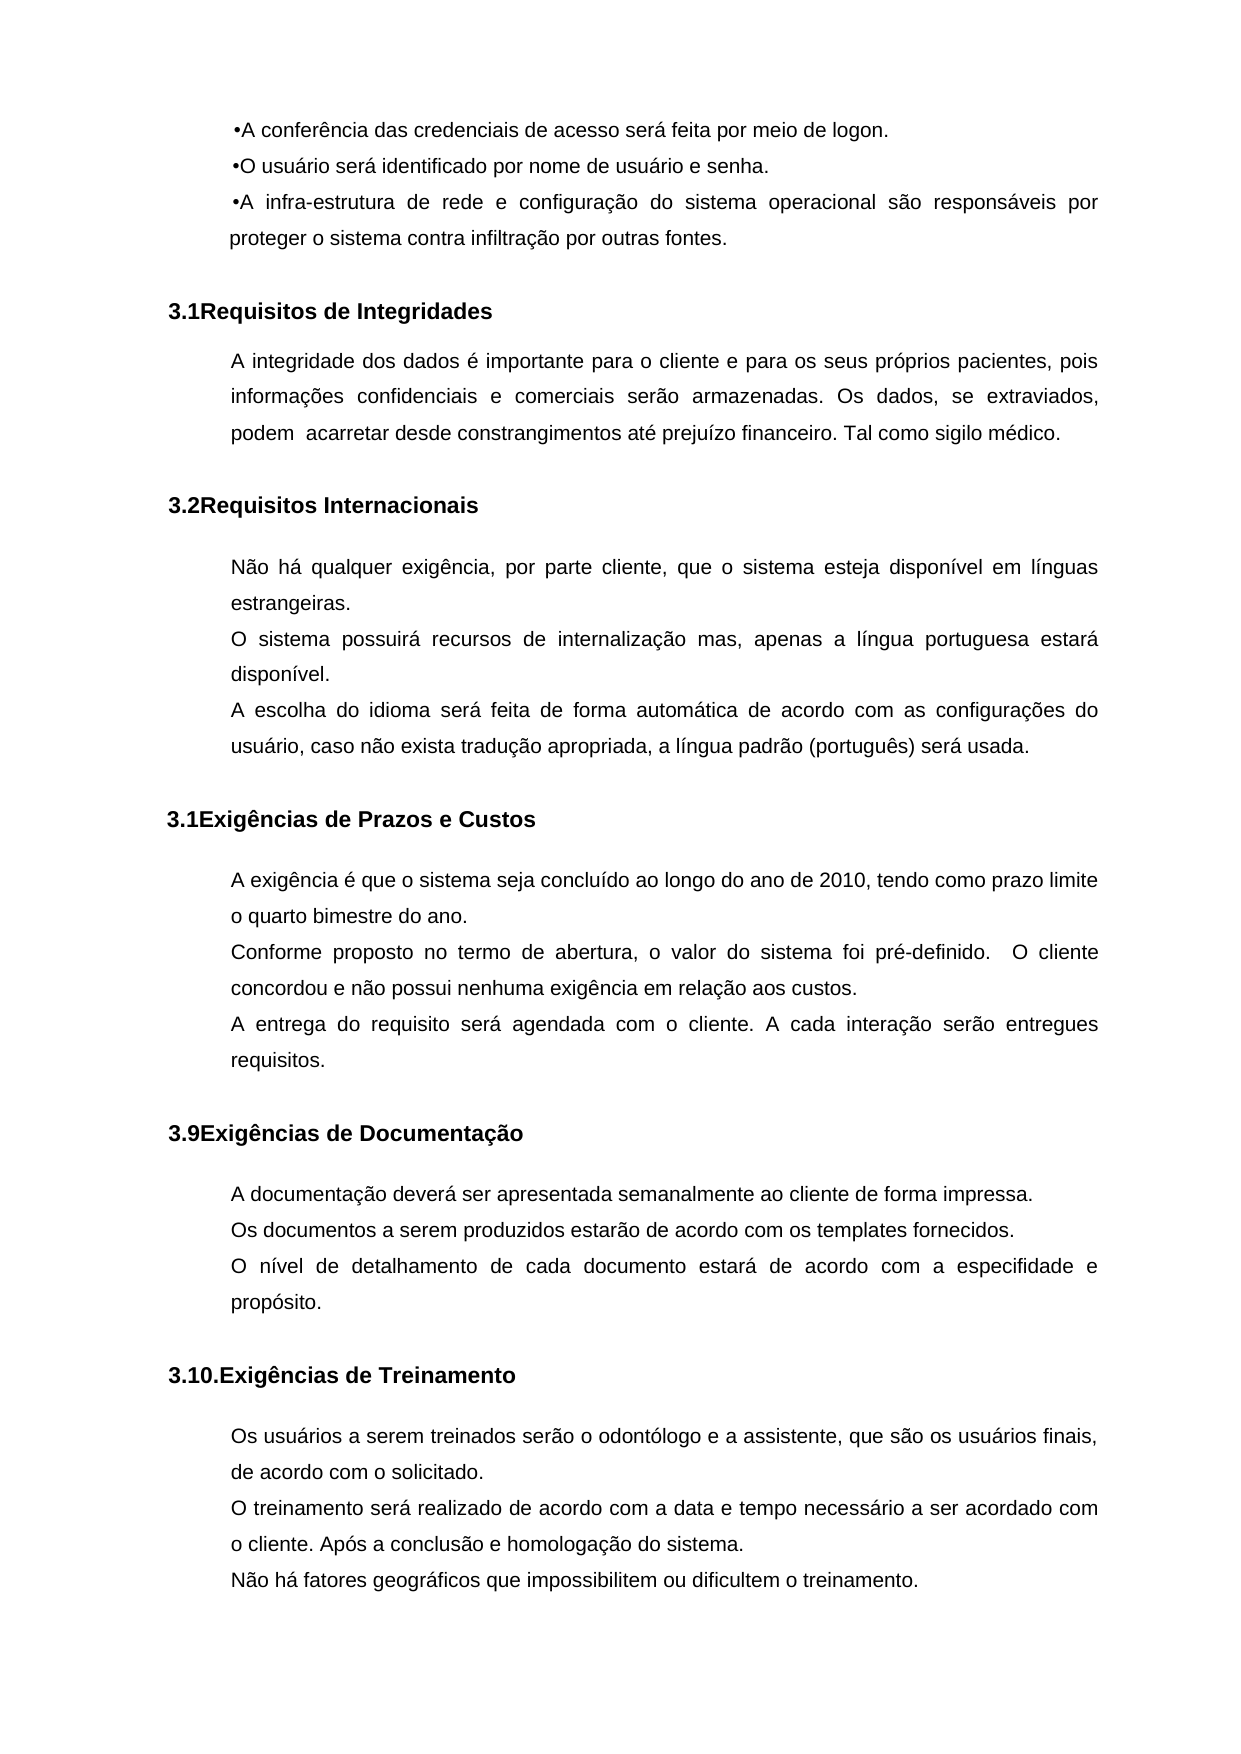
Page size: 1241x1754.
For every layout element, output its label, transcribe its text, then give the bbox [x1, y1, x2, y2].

list A infra-estrutura de rede e configuração do sistema operacional são responsáveis por proteger o sistema contra infiltração por outras fontes. [229, 190, 1100, 250]
subtitle Exigências de Documentação [168, 1120, 1100, 1146]
text O treinamento será realizado de acordo com a data e tempo necessário a ser acordado com o cliente. Após a conclusão e homologação do sistema. [231, 1496, 1100, 1556]
subtitle Exigências de Treinamento [168, 1362, 1100, 1388]
text Os usuários a serem treinados serão o odontólogo e a assistente, que são os usuários finais, de acordo com o solicitado. [231, 1424, 1100, 1484]
text O nível de detalhamento de cada documento estará de acordo com a especifidade e propósito. [231, 1254, 1100, 1314]
subtitle Requisitos de Integridades [168, 298, 1100, 324]
text A integridade dos dados é importante para o cliente e para os seus próprios pacientes, pois informações confidenciais e comerciais serão armazenadas. Os dados, se extraviados, podem acarretar desde constrangimentos até prejuízo financeiro. Tal como sigilo médico. [231, 348, 1100, 444]
text Conforme proposto no termo de abertura, o valor do sistema foi pré-definido. O cliente concordou e não possui nenhuma exigência em relação aos custos. [231, 940, 1100, 1000]
list A escolha do idioma será feita de forma automática de acordo com as configurações do usuário, caso não exista tradução apropriada, a língua padrão (português) será usada. [193, 698, 1100, 758]
text A documentação deverá ser apresentada semanalmente ao cliente de forma impressa. [231, 1182, 1100, 1206]
list O usuário será identificado por nome de usuário e senha. [229, 154, 1100, 178]
list Não há qualquer exigência, por parte cliente, que o sistema esteja disponível em línguas estrangeiras. [193, 554, 1100, 614]
text Os documentos a serem produzidos estarão de acordo com os templates fornecidos. [231, 1218, 1100, 1242]
list O sistema possuirá recursos de internalização mas, apenas a língua portuguesa estará disponível. [193, 626, 1100, 686]
text Não há fatores geográficos que impossibilitem ou dificultem o treinamento. [231, 1568, 1100, 1592]
text A entrega do requisito será agendada com o cliente. A cada interação serão entregues requisitos. [231, 1012, 1100, 1072]
list A conferência das credenciais de acesso será feita por meio de logon. [234, 118, 1100, 142]
subtitle Requisitos Internacionais [168, 492, 1100, 518]
subtitle Exigências de Prazos e Custos [167, 806, 1100, 832]
text A exigência é que o sistema seja concluído ao longo do ano de 2010, tendo como prazo limite o quarto bimestre do ano. [231, 868, 1100, 928]
